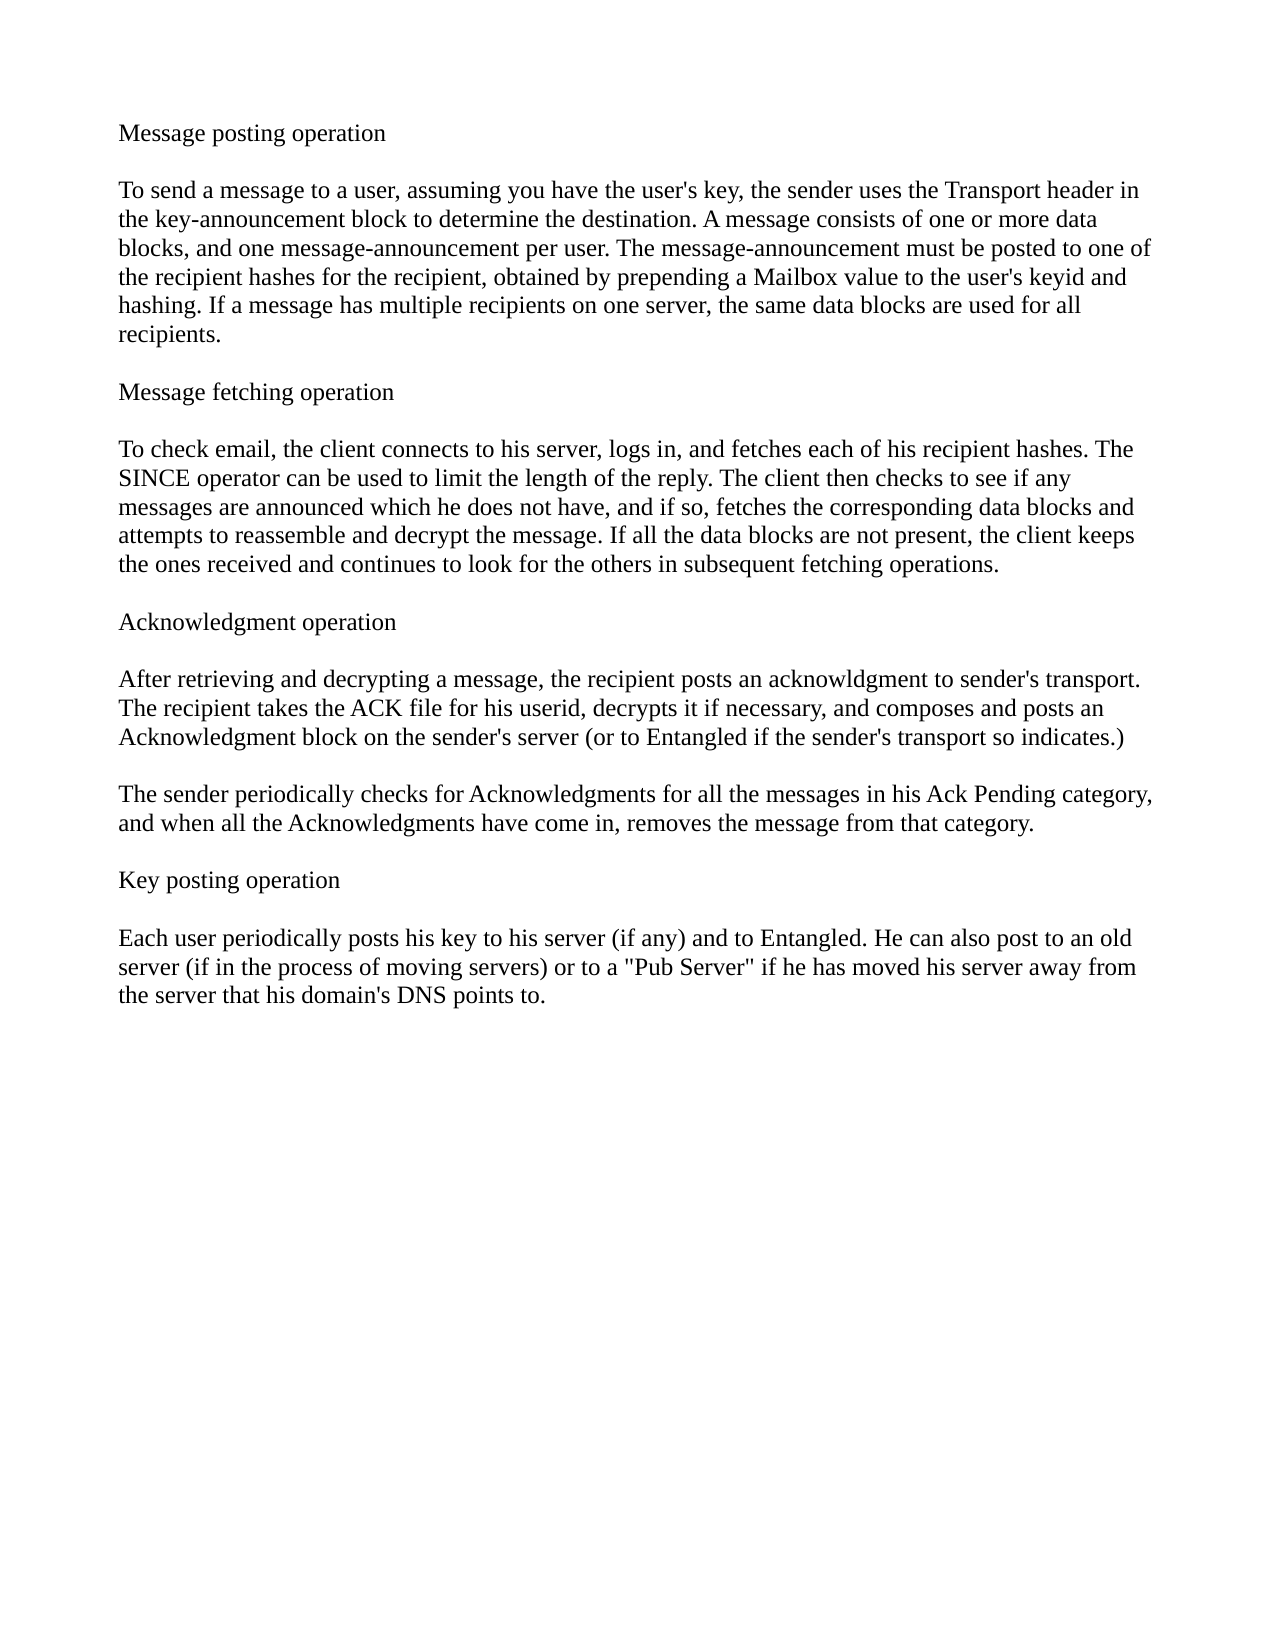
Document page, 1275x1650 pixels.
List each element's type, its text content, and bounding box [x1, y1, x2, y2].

text After retrieving and decrypting a message, the recipient posts an acknowldgment to sender's transport. The recipient takes the ACK file for his userid, decrypts it if necessary, and composes and posts an Acknowledgment block on the sender's server (or to Entangled if the sender's transport so indicates.) [118, 664, 1157, 751]
text Each user periodically posts his key to his server (if any) and to Entangled. He can also post to an old server (if in the process of moving servers) or to a "Pub Server" if he has moved his server away from the server that his domain's DNS points to. [118, 923, 1157, 1009]
text To send a message to a user, assuming you have the user's key, the sender uses the Transport header in the key-announcement block to determine the destination. A message consists of one or more data blocks, and one message-announcement per user. The message-announcement must be posted to one of the recipient hashes for the recipient, obtained by prepending a Mailbox value to the user's keyid and hashing. If a message has multiple recipients on one server, the same data blocks are used for all recipients. [118, 176, 1157, 348]
text Message fetching operation [118, 377, 1157, 406]
text The sender periodically checks for Acknowledgments for all the messages in his Ack Pending category, and when all the Acknowledgments have come in, removes the message from that category. [118, 779, 1157, 837]
text Message posting operation [118, 118, 1157, 147]
text Key posting operation [118, 866, 1157, 894]
text To check email, the client connects to his server, logs in, and fetches each of his recipient hashes. The SINCE operator can be used to limit the length of the reply. The client then checks to see if any messages are announced which he does not have, and if so, fetches the corresponding data blocks and attempts to reassemble and decrypt the message. If all the data blocks are not present, the client keeps the ones received and continues to look for the others in subsequent fetching operations. [118, 434, 1157, 578]
text Acknowledgment operation [118, 607, 1157, 636]
